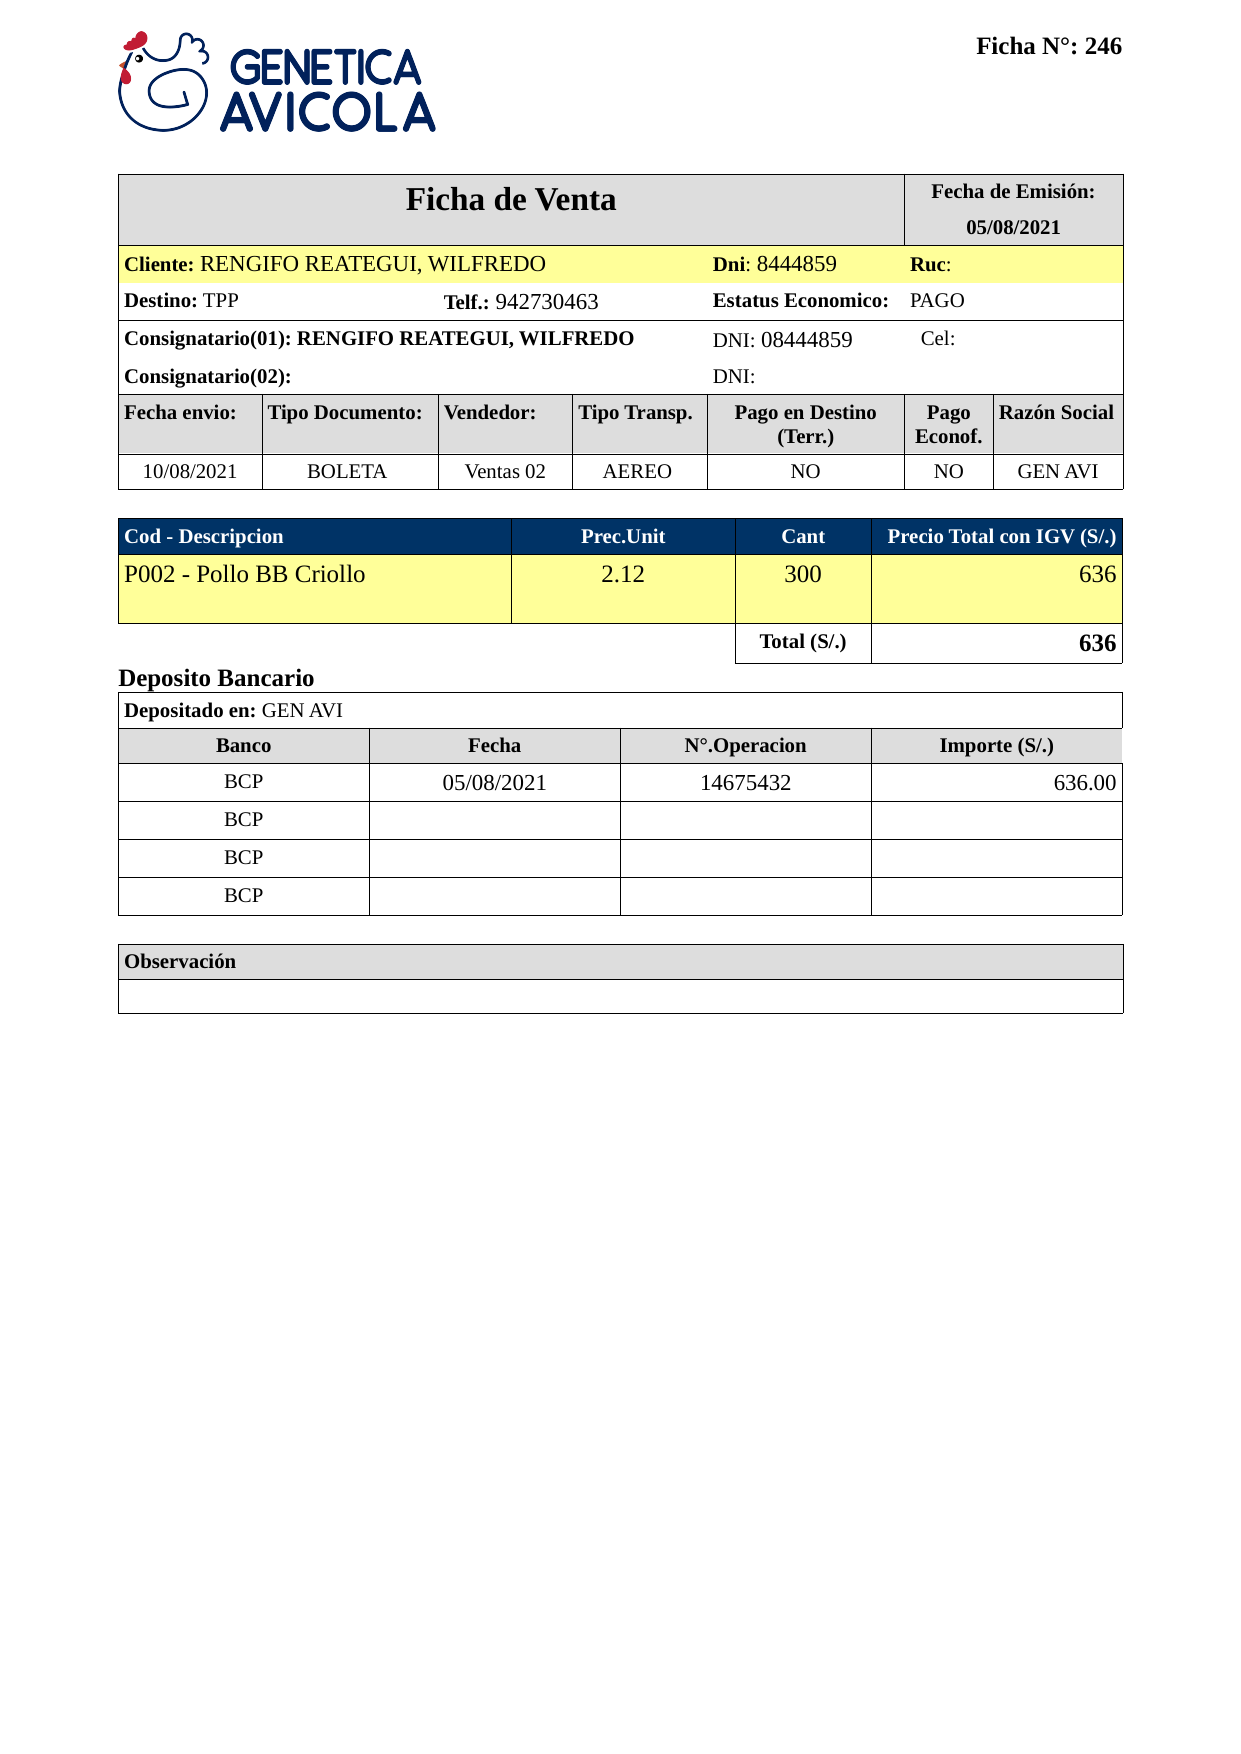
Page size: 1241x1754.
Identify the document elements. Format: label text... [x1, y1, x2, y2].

table_cell Razón Social [994, 395, 1123, 453]
table_cell [621, 802, 871, 839]
table_cell Importe (S/.) [872, 729, 1122, 763]
table_cell 636.00 [872, 764, 1122, 801]
table_cell 636 [872, 555, 1122, 623]
table_cell BCP [119, 802, 369, 839]
table_header Depositado en: GEN AVI [119, 693, 1122, 727]
table_cell [511, 624, 735, 663]
table_header Ficha de Venta [119, 175, 904, 245]
table_cell GEN AVI [994, 455, 1123, 489]
table_cell Estatus Economico: [707, 283, 904, 320]
table_cell [872, 840, 1122, 877]
table_cell Total (S/.) [736, 624, 871, 663]
table_cell Fecha [370, 729, 620, 763]
table_cell Banco [119, 729, 369, 763]
table_cell Consignatario(01): RENGIFO REATEGUI, WILFREDO [119, 321, 707, 358]
table_cell Vendedor: [439, 395, 572, 453]
table_header Precio Total con IGV (S/.) [872, 519, 1122, 554]
table_cell Cliente: RENGIFO REATEGUI, WILFREDO [119, 246, 707, 283]
table_cell NO [905, 455, 993, 489]
table_cell Consignatario(02): [119, 358, 707, 394]
table_header Cant [736, 519, 871, 554]
table_cell 05/08/2021 [905, 209, 1123, 245]
table_cell P002 - Pollo BB Criollo [119, 555, 511, 623]
table_cell Destino: TPP [119, 283, 438, 320]
text Deposito Bancario [118, 663, 1122, 692]
table_cell [118, 624, 511, 663]
table_cell [872, 878, 1122, 915]
table_cell 14675432 [621, 764, 871, 801]
table_cell Cel: [915, 321, 1123, 358]
table_cell PAGO [904, 283, 1123, 320]
table_cell Ventas 02 [439, 455, 572, 489]
table_cell [370, 802, 620, 839]
table_cell [621, 840, 871, 877]
table_cell 2.12 [512, 555, 735, 623]
table_cell N°.Operacion [621, 729, 871, 763]
table_cell Tipo Documento: [263, 395, 438, 453]
table_cell Dni: 8444859 [707, 246, 904, 283]
table_cell [872, 802, 1122, 839]
table_header Cod - Descripcion [119, 519, 511, 554]
table_cell BOLETA [263, 455, 438, 489]
table_cell [370, 878, 620, 915]
table_cell Fecha envio: [119, 395, 262, 453]
table_cell Ruc: [904, 246, 1123, 283]
table_cell DNI: 08444859 [707, 321, 915, 358]
table_cell Pago en Destino (Terr.) [708, 395, 904, 453]
table_cell NO [708, 455, 904, 489]
table_cell AEREO [573, 455, 707, 489]
table_cell 300 [736, 555, 871, 623]
table_header Fecha de Emisión: [905, 175, 1123, 209]
table_cell DNI: [707, 358, 1123, 394]
table_cell 636 [872, 624, 1122, 663]
table_cell Telf.: 942730463 [438, 283, 707, 320]
table_cell [370, 840, 620, 877]
table_cell 05/08/2021 [370, 764, 620, 801]
table_cell 10/08/2021 [119, 455, 262, 489]
table_cell [119, 980, 1123, 1012]
table_cell BCP [119, 764, 369, 801]
table_cell BCP [119, 840, 369, 877]
table_header Prec.Unit [512, 519, 735, 554]
picture [118, 31, 436, 132]
table_cell BCP [119, 878, 369, 915]
table_cell Pago Econof. [905, 395, 993, 453]
table_cell [621, 878, 871, 915]
table_cell Tipo Transp. [573, 395, 707, 453]
table_header Observación [119, 945, 1123, 979]
